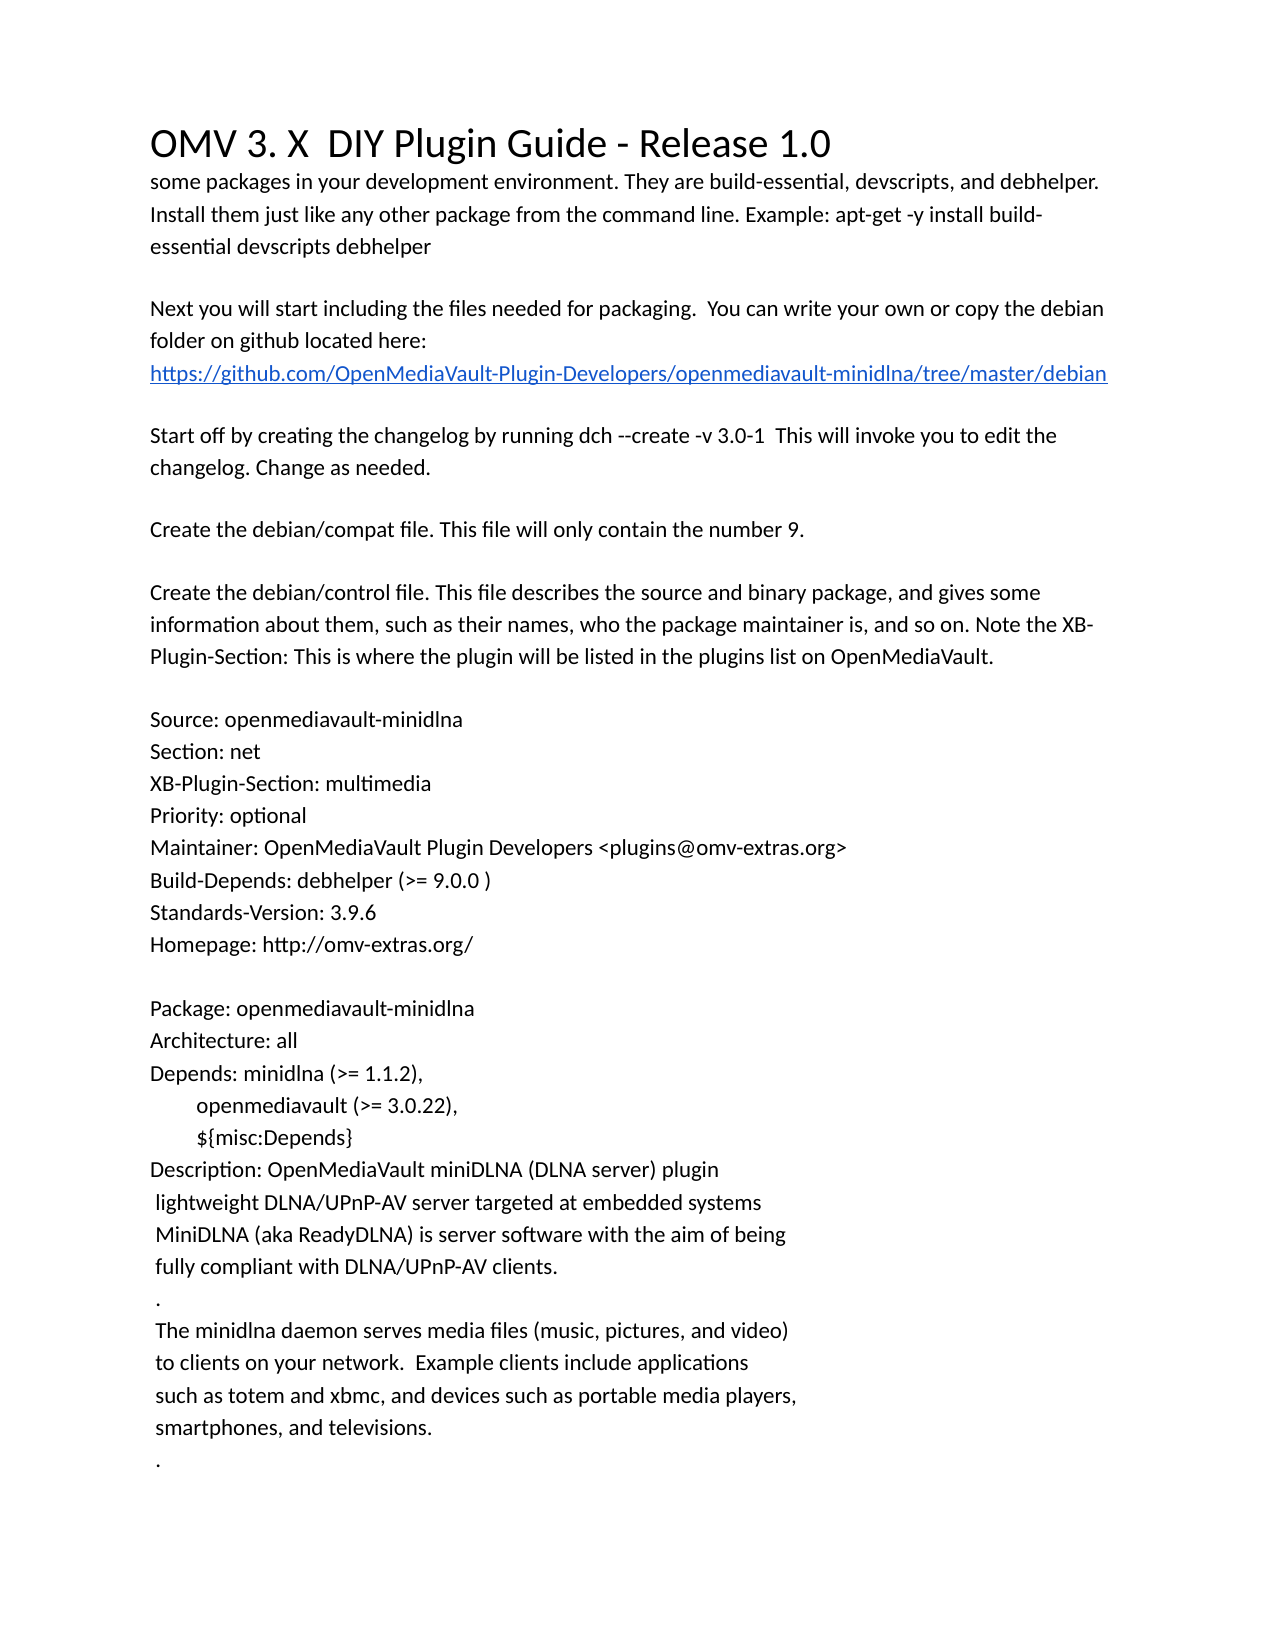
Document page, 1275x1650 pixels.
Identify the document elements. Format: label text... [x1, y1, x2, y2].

text some packages in your development environment. They are build-essential, devscripts, and debhelper. Install them just like any other package from the command line. Example: apt-get -y install build-essential devscripts debhelper [150, 167, 1125, 260]
text Create the debian/control file. This file describes the source and binary package, and gives some information about them, such as their names, who the package maintainer is, and so on. Note the XB-Plugin-Section: This is where the plugin will be listed in the plugins list on OpenMediaVault. [150, 578, 1125, 670]
text Next you will start including the files needed for packaging. You can write your own or copy the debian folder on github located here: [150, 294, 1125, 354]
text https://github.com/OpenMediaVault-Plugin-Developers/openmediavault-minidlna/tree/master/debian [150, 359, 1125, 387]
text Start off by creating the changelog by running dch --create -v 3.0-1 This will invoke you to edit the changelog. Change as needed. [150, 421, 1125, 481]
text Source: openmediavault-minidlna Section: net XB-Plugin-Section: multimedia Priority: optional Maintainer: OpenMediaVault Plugin Developers <plugins@omv-extras.org> Build-Depends: debhelper (>= 9.0.0 ) Standards-Version: 3.9.6 Homepage: http://omv-extras.org/ Package: openmediavault-minidlna Architecture: all Depends: minidlna (>= 1.1.2), openmediavault (>= 3.0.22), ${misc:Depends} Description: OpenMediaVault miniDLNA (DLNA server) plugin lightweight DLNA/UPnP-AV server targeted at embedded systems MiniDLNA (aka ReadyDLNA) is server software with the aim of being fully compliant with DLNA/UPnP-AV clients. . The minidlna daemon serves media files (music, pictures, and video) to clients on your network. Example clients include applications such as totem and xbmc, and devices such as portable media players, smartphones, and televisions. . [150, 705, 1125, 1473]
text Create the debian/compat file. This file will only contain the number 9. [150, 516, 1125, 544]
